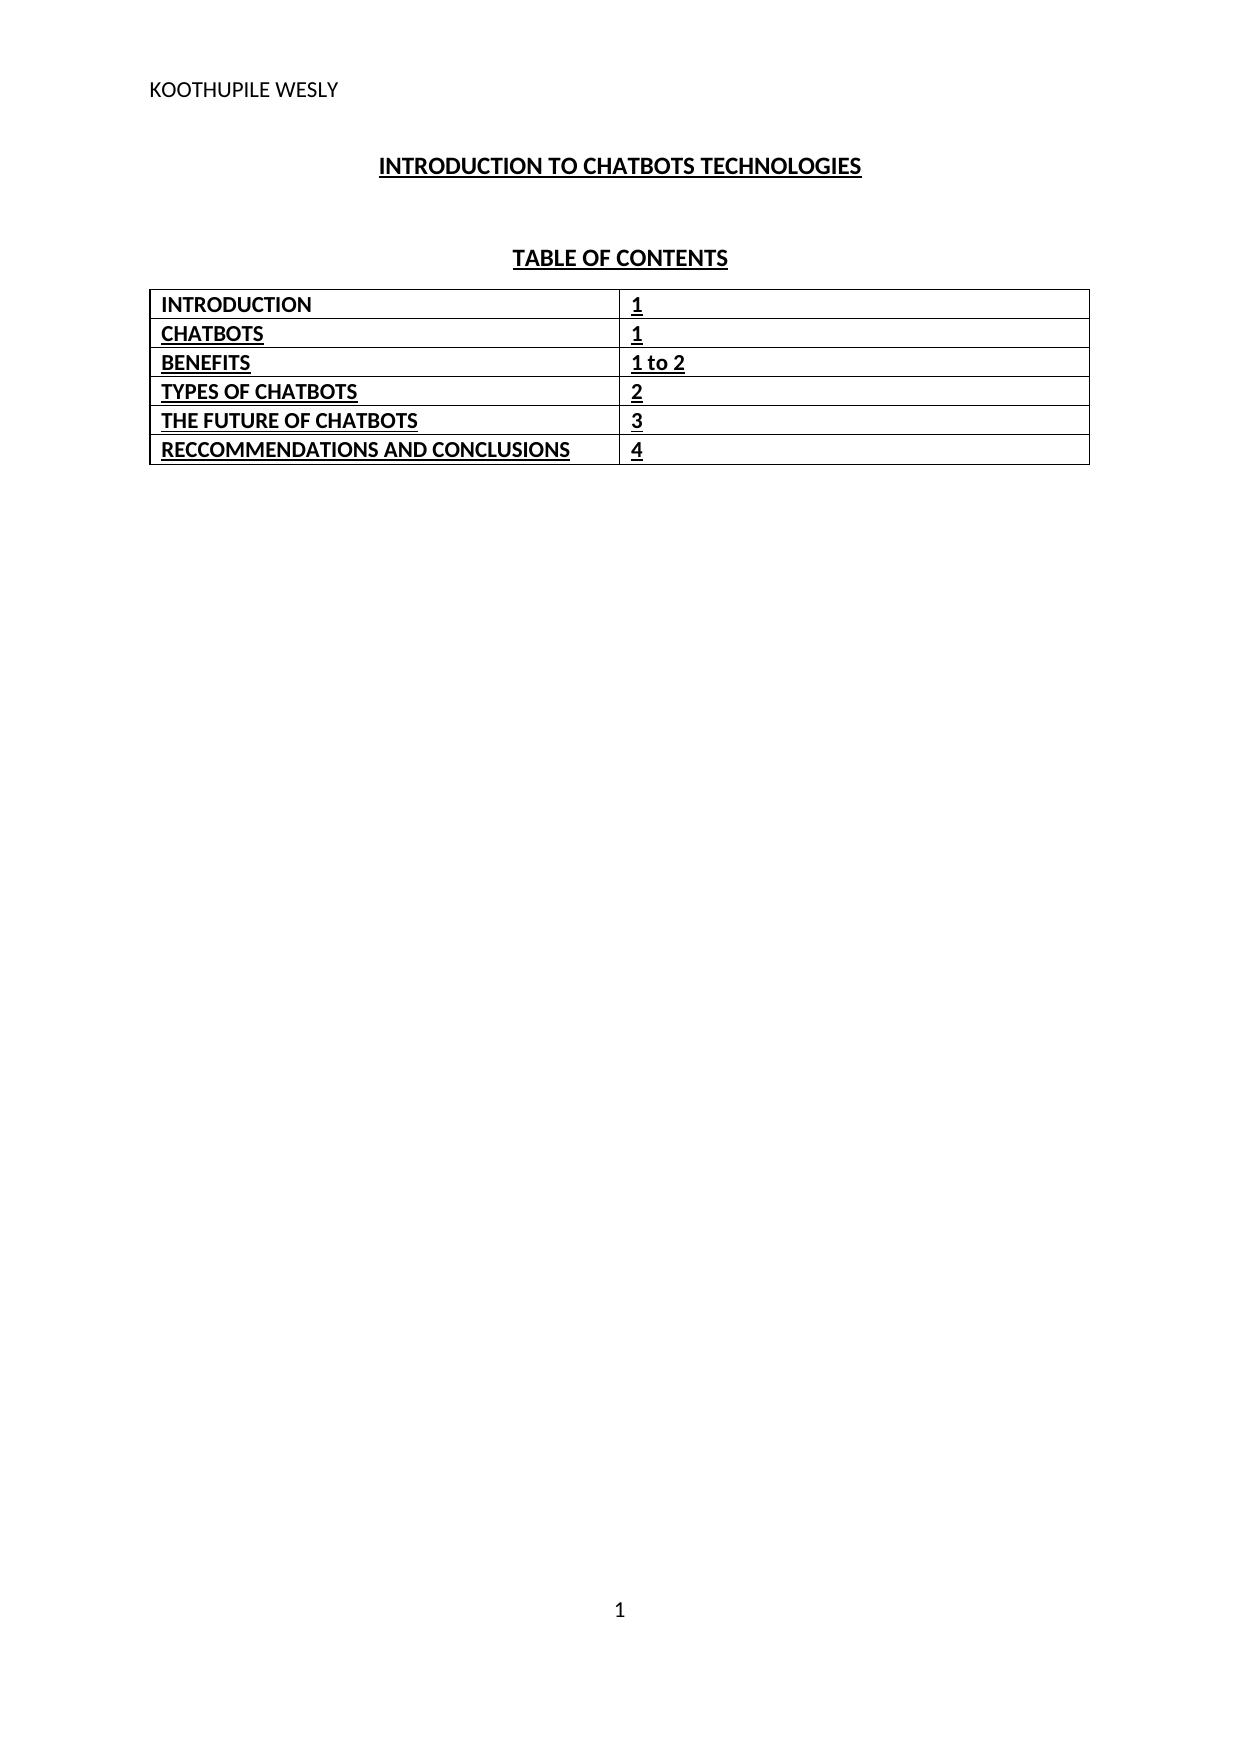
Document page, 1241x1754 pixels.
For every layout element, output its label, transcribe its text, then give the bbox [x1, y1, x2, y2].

table_cell RECCOMMENDATIONS AND CONCLUSIONS [151, 435, 619, 463]
table_cell 4 [620, 435, 1089, 463]
text TABLE OF CONTENTS [150, 242, 1090, 272]
table_cell 3 [620, 406, 1089, 434]
table_header 1 [620, 290, 1089, 318]
table_cell CHATBOTS [151, 319, 619, 347]
table_cell 2 [620, 377, 1089, 405]
text INTRODUCTION TO CHATBOTS TECHNOLOGIES [150, 150, 1090, 181]
table_cell 1 [620, 319, 1089, 347]
table_cell THE FUTURE OF CHATBOTS [151, 406, 619, 434]
table_cell TYPES OF CHATBOTS [151, 377, 619, 405]
table_cell 1 to 2 [620, 348, 1089, 376]
table_cell BENEFITS [151, 348, 619, 376]
table_header INTRODUCTION [151, 290, 619, 318]
